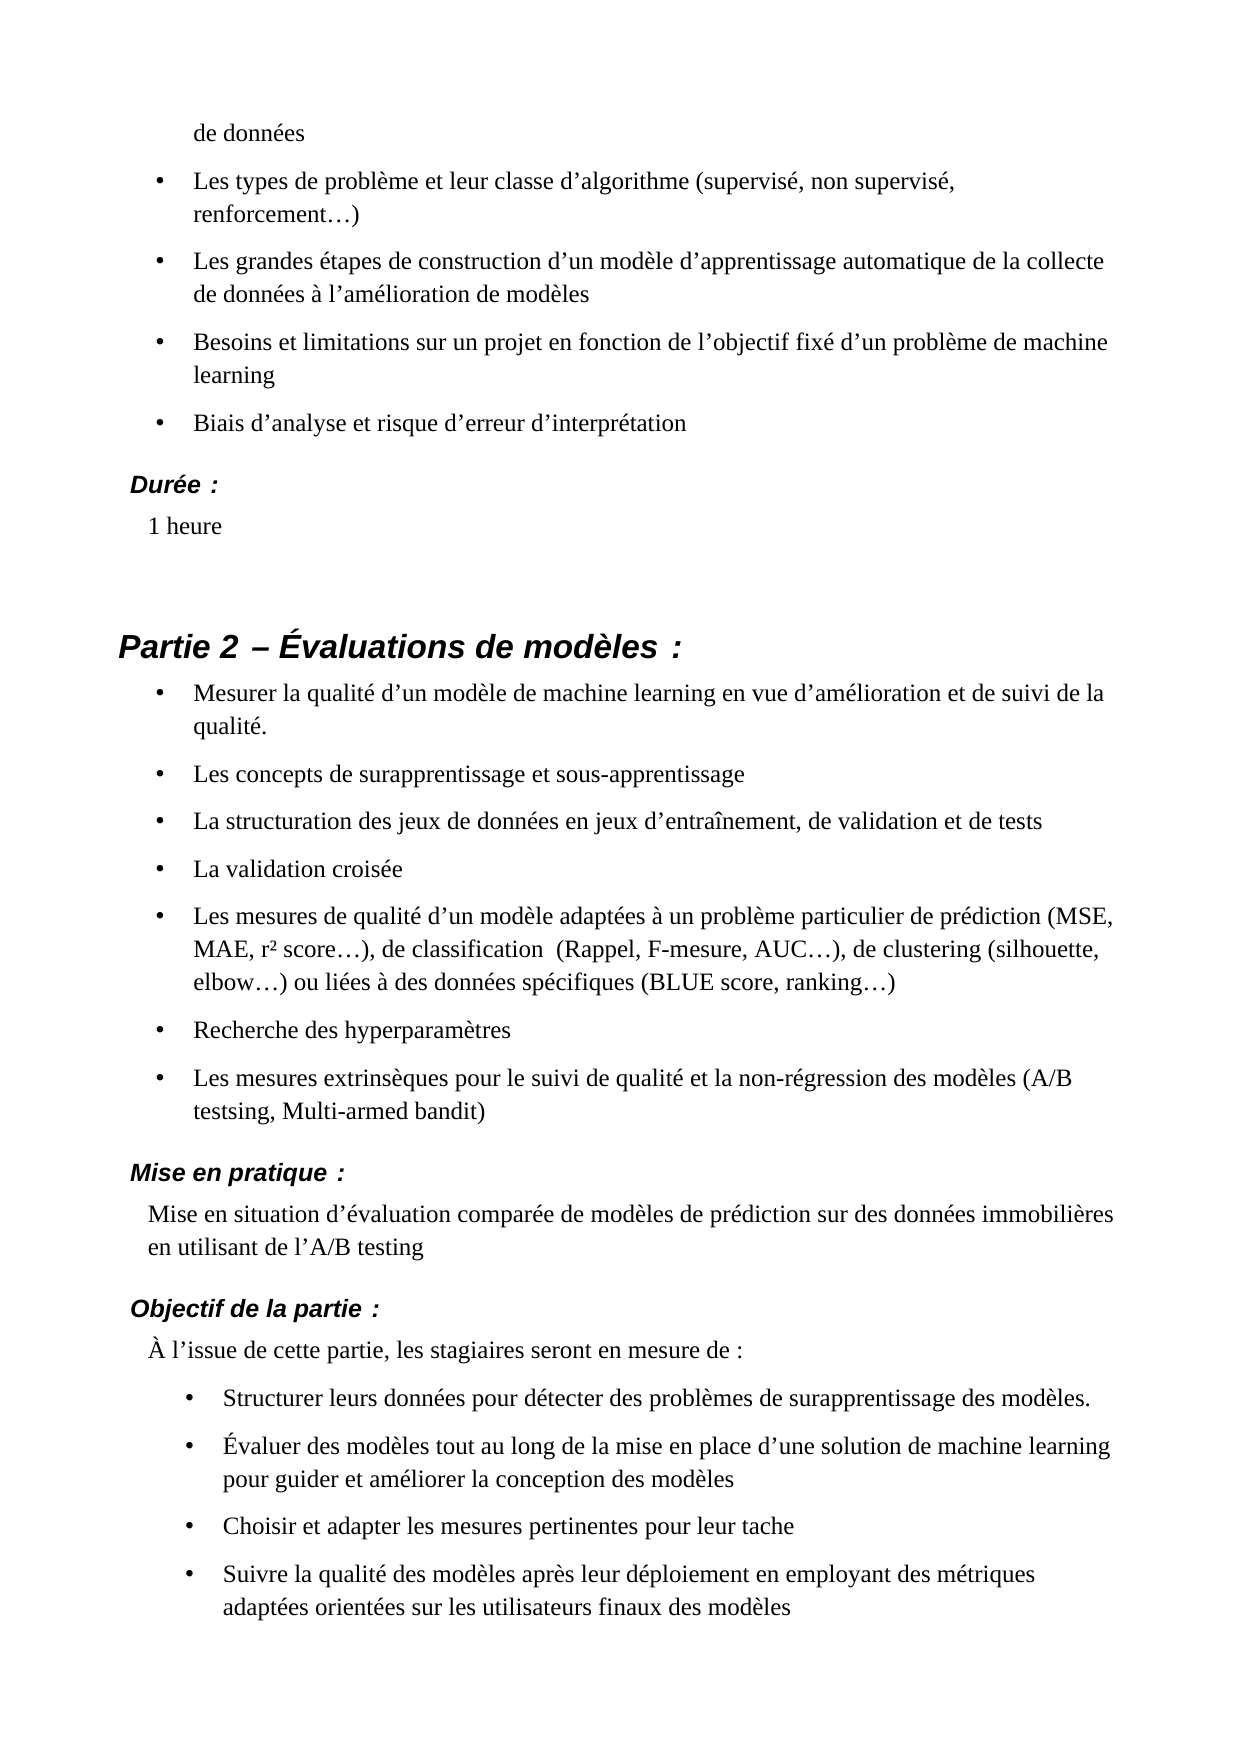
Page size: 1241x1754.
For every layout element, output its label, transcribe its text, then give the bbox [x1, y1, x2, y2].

list Les concepts de surapprentissage et sous-apprentissage [156, 759, 1122, 787]
list Mesurer la qualité d’un modèle de machine learning en vue d’amélioration et de suivi de la qualité. [156, 678, 1122, 740]
list La validation croisée [156, 854, 1122, 883]
list Besoins et limitations sur un projet en fonction de l’objectif fixé d’un problème de machine learning [156, 327, 1122, 389]
list Évaluer des modèles tout au long de la mise en place d’une solution de machine learning pour guider et améliorer la conception des modèles [185, 1431, 1122, 1493]
subtitle Partie 2 – Évaluations de modèles : [118, 627, 1122, 666]
list de données [156, 118, 1122, 147]
text À l’issue de cette partie, les stagiaires seront en mesure de : [148, 1336, 1122, 1364]
subtitle Objectif de la partie : [130, 1294, 1110, 1323]
list Recherche des hyperparamètres [156, 1015, 1122, 1044]
list Structurer leurs données pour détecter des problèmes de surapprentissage des modèles. [185, 1383, 1122, 1412]
list Suivre la qualité des modèles après leur déploiement en employant des métriques adaptées orientées sur les utilisateurs finaux des modèles [185, 1559, 1122, 1621]
list Choisir et adapter les mesures pertinentes pour leur tache [185, 1511, 1122, 1540]
text Mise en situation d’évaluation comparée de modèles de prédiction sur des données immobilières en utilisant de l’A/B testing [148, 1199, 1122, 1261]
text 1 heure [148, 511, 1122, 540]
list Les mesures de qualité d’un modèle adaptées à un problème particulier de prédiction (MSE, MAE, r² score…), de classification (Rappel, F-mesure, AUC…), de clustering (silhouette, elbow…) ou liées à des données spécifiques (BLUE score, ranking…) [156, 901, 1122, 996]
list Biais d’analyse et risque d’erreur d’interprétation [156, 408, 1122, 436]
subtitle Mise en pratique : [130, 1158, 1110, 1187]
list Les types de problème et leur classe d’algorithme (supervisé, non supervisé, renforcement…) [156, 166, 1122, 227]
list La structuration des jeux de données en jeux d’entraînement, de validation et de tests [156, 806, 1122, 835]
list Les grandes étapes de construction d’un modèle d’apprentissage automatique de la collecte de données à l’amélioration de modèles [156, 246, 1122, 308]
subtitle Durée : [130, 470, 1110, 498]
list Les mesures extrinsèques pour le suivi de qualité et la non-régression des modèles (A/B testsing, Multi-armed bandit) [156, 1063, 1122, 1124]
